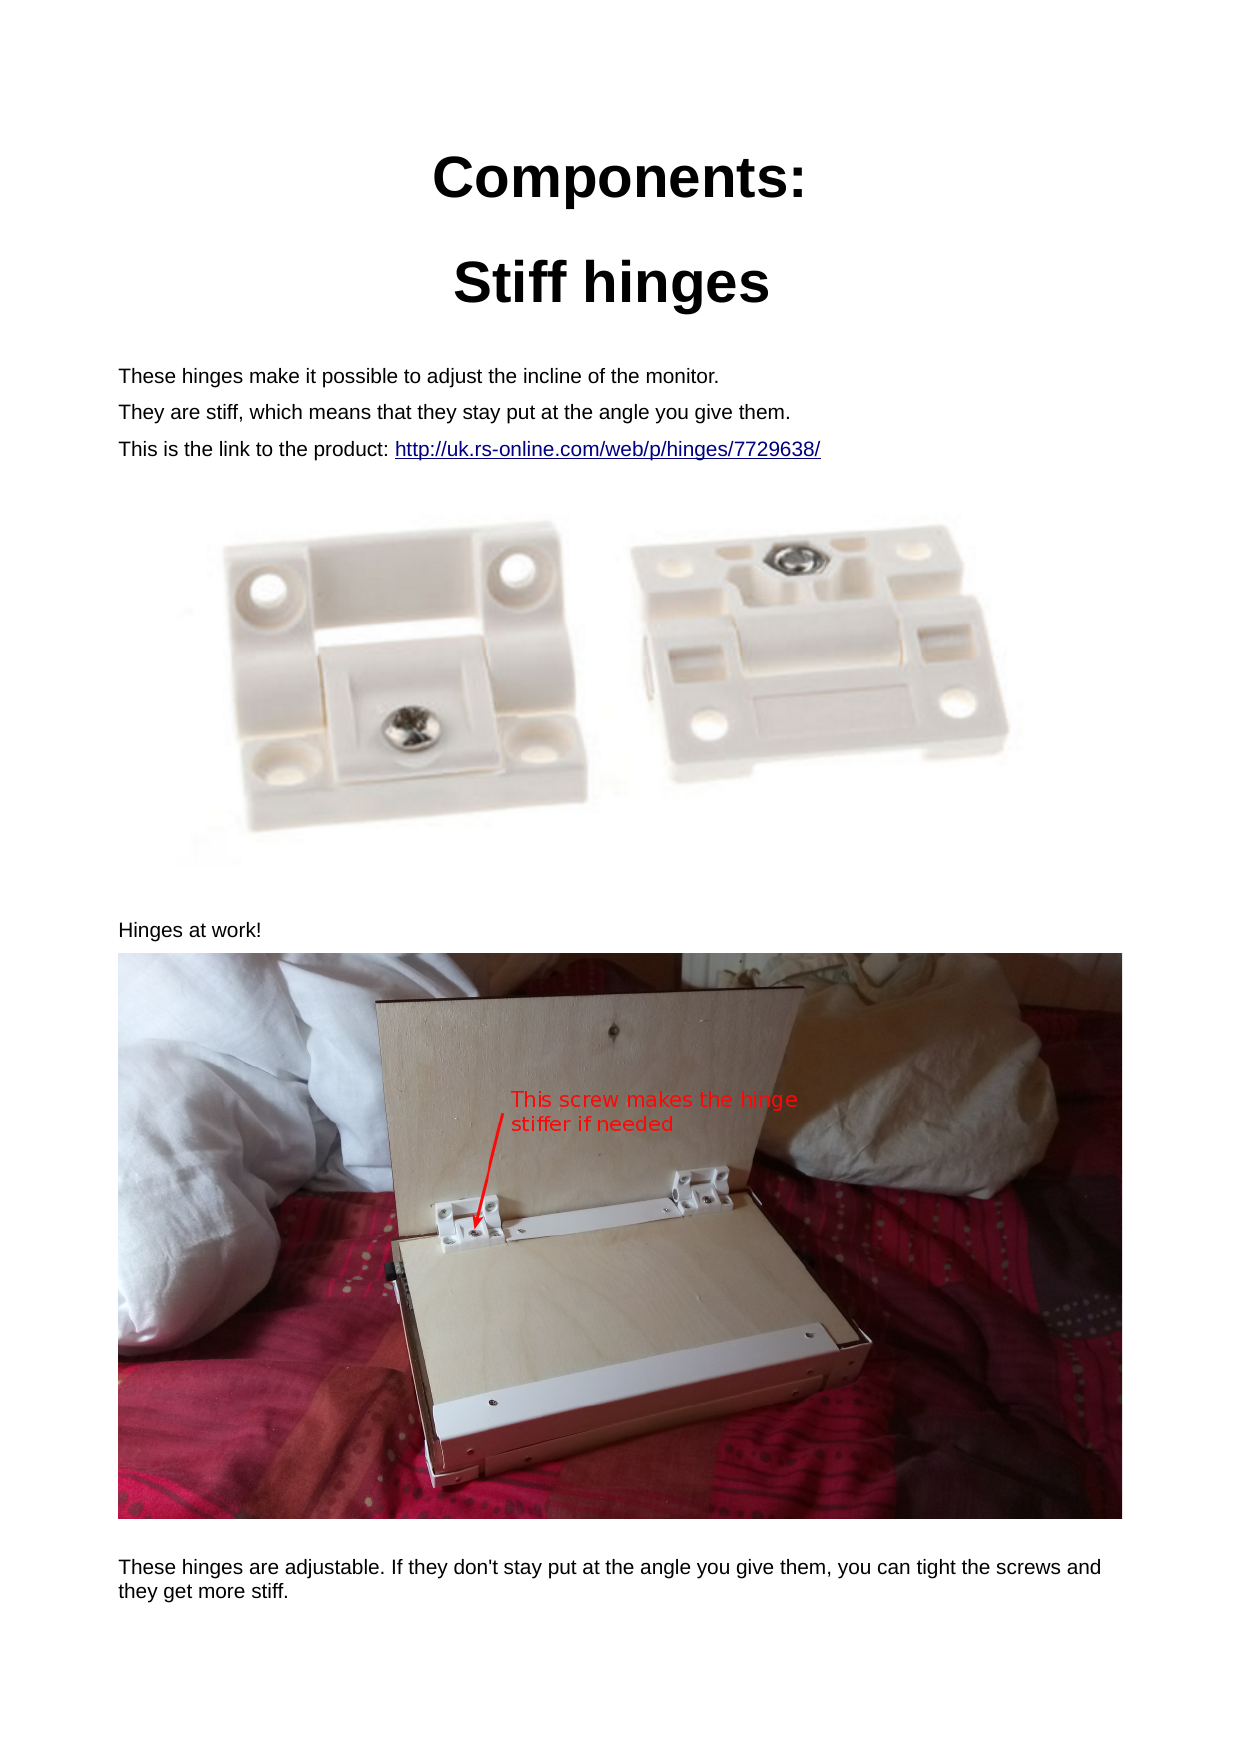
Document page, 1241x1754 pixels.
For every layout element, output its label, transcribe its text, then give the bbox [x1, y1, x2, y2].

text These hinges are adjustable. If they don't stay put at the angle you give them, you can tight the screws and they get more stiff. [118, 1555, 1122, 1603]
text This is the link to the product: http://uk.rs-online.com/web/p/hinges/7729638/ [118, 437, 1122, 461]
title Components: [118, 143, 1122, 210]
title Stiff hinges [118, 248, 1122, 315]
picture [118, 953, 1123, 1519]
text They are stiff, which means that they stay put at the angle you give them. [118, 400, 1122, 424]
text Hinges at work! [118, 917, 1122, 941]
text These hinges make it possible to adjust the incline of the monitor. [118, 364, 1122, 388]
picture [146, 473, 1094, 881]
